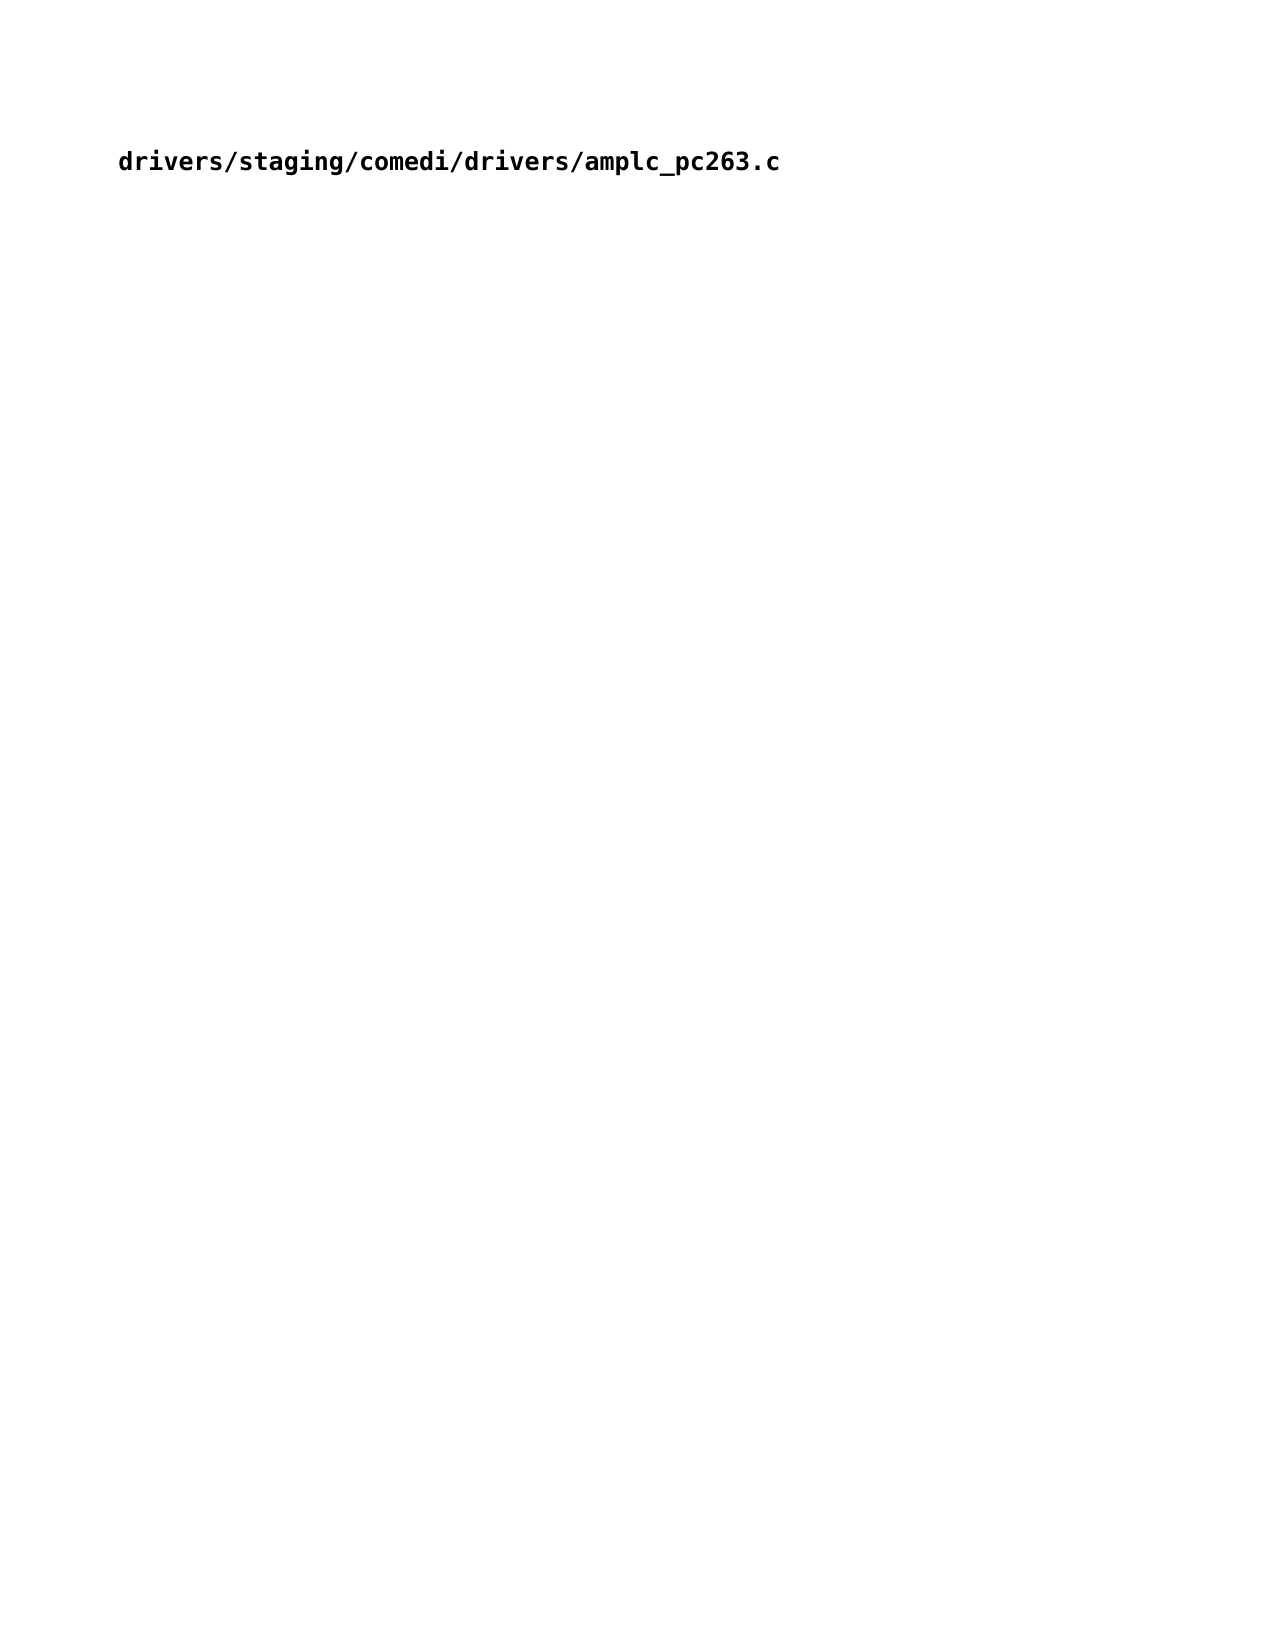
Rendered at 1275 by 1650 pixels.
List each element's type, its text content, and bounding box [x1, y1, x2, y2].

text drivers/staging/comedi/drivers/amplc_pc263.c [118, 147, 1157, 176]
